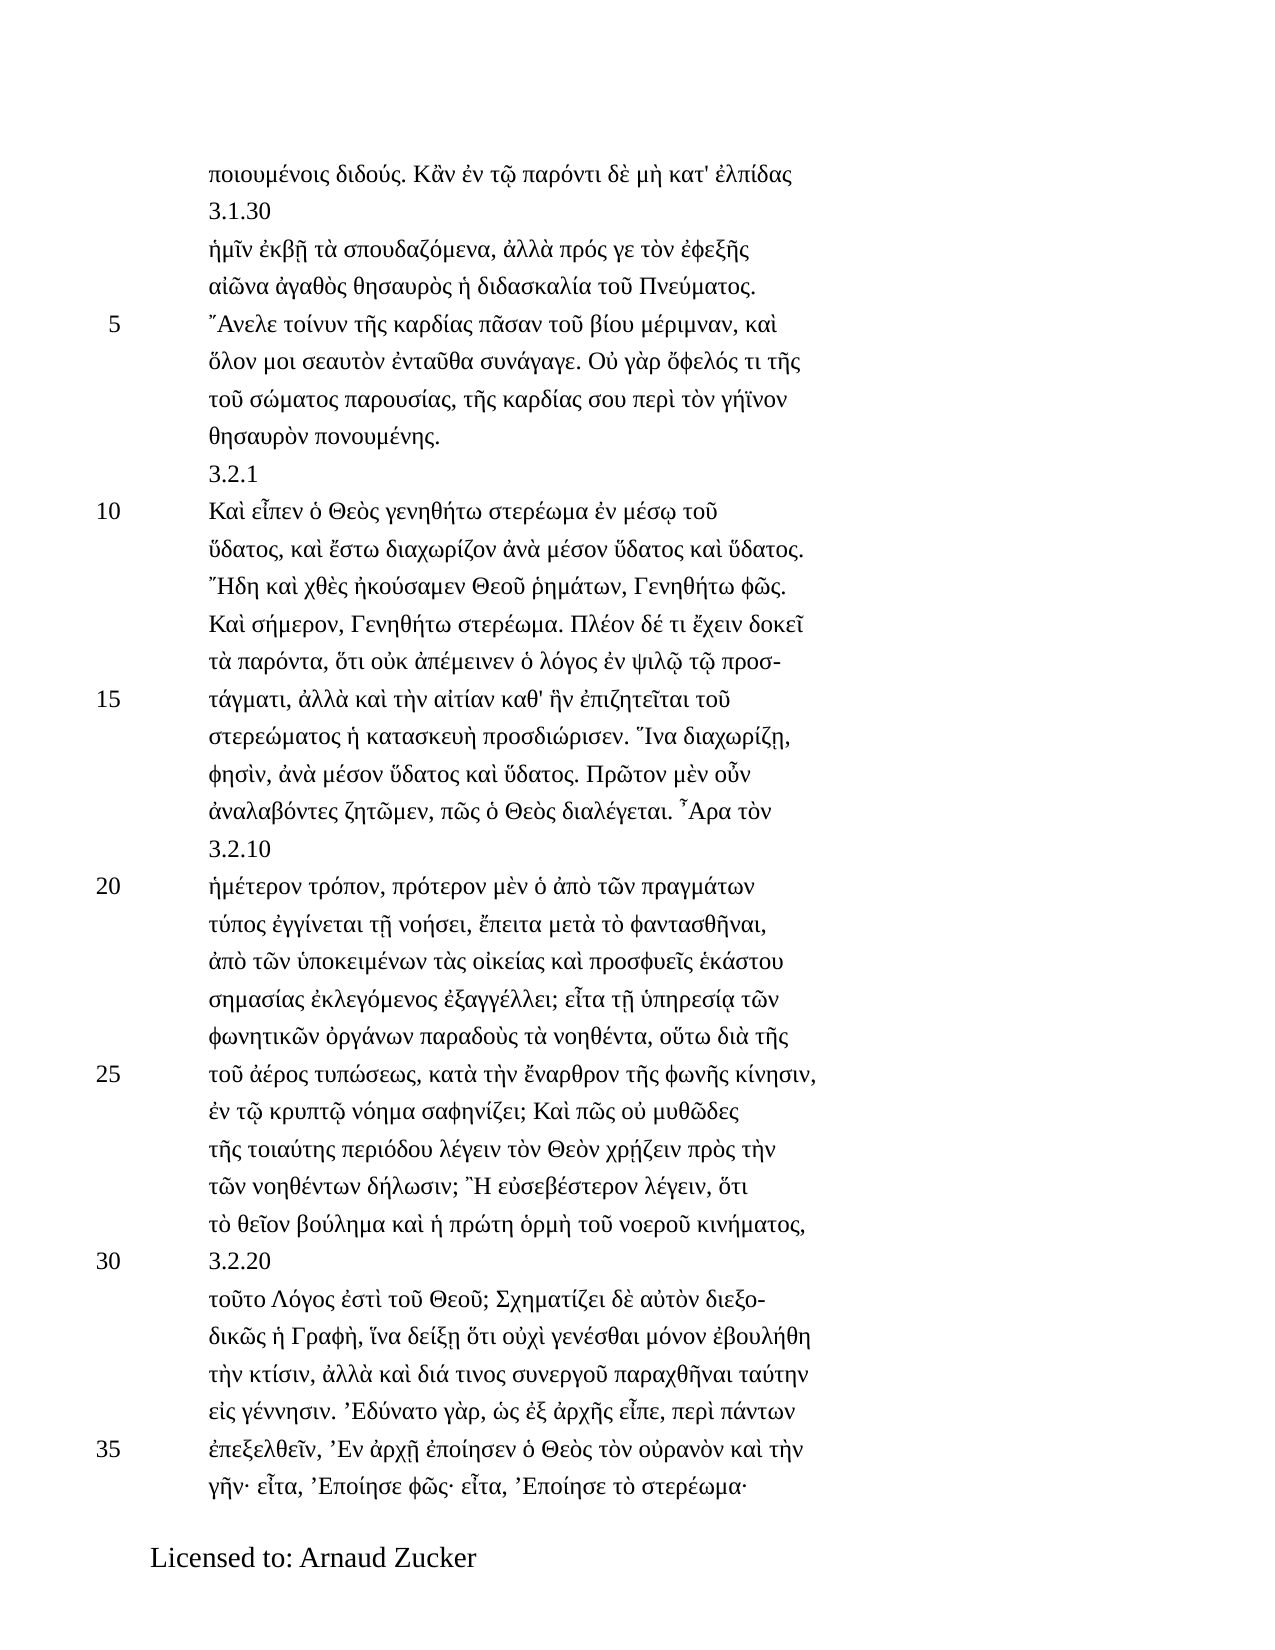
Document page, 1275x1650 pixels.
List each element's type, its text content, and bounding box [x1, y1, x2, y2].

text ἡμῖν ἐκβῇ τὰ σπουδαζόμενα, ἀλλὰ πρός γε τὸν ἐϕεξῆς αἰῶνα ἀγαθὸς θησαυρὸς ἡ διδασκαλία τοῦ Πνεύματος. ῎Ανελε τοίνυν τῆς καρδίας πᾶσαν τοῦ βίου μέριμναν, καὶ ὅλον μοι σεαυτὸν ἐνταῦθα συνάγαγε. Οὐ γὰρ ὄϕελός τι τῆς τοῦ σώματος παρουσίας, τῆς καρδίας σου περὶ τὸν γήϊνον θησαυρὸν πονουμένης. [202, 225, 1125, 450]
text τοῦτο Λόγος ἐστὶ τοῦ Θεοῦ; Σχηματίζει δὲ αὐτὸν διεξο- δικῶς ἡ Γραϕὴ, ἵνα δείξῃ ὅτι οὐχὶ γενέσθαι μόνον ἐβουλήθη τὴν κτίσιν, ἀλλὰ καὶ διά τινος συνεργοῦ παραχθῆναι ταύτην εἰς γέννησιν. ’Εδύνατο γὰρ, ὡς ἐξ ἀρχῆς εἶπε, περὶ πάντων ἐπεξελθεῖν, ’Εν ἀρχῇ ἐποίησεν ὁ Θεὸς τὸν οὐρανὸν καὶ τὴν γῆν· εἶτα, ’Εποίησε ϕῶς· εἶτα, ’Εποίησε τὸ στερέωμα· [202, 1275, 1125, 1500]
text 3.2.10 [202, 825, 1125, 862]
text Καὶ εἶπεν ὁ Θεὸς γενηθήτω στερέωμα ἐν μέσῳ τοῦ ὕδατος, καὶ ἔστω διαχωρίζον ἀνὰ μέσον ὕδατος καὶ ὕδατος. ῎Ηδη καὶ χθὲς ἠκούσαμεν Θεοῦ ῥημάτων, Γενηθήτω ϕῶς. Καὶ σήμερον, Γενηθήτω στερέωμα. Πλέον δέ τι ἔχειν δοκεῖ τὰ παρόντα, ὅτι οὐκ ἀπέμεινεν ὁ λόγος ἐν ψιλῷ τῷ προσ- τάγματι, ἀλλὰ καὶ τὴν αἰτίαν καθ' ἣν ἐπιζητεῖται τοῦ στερεώματος ἡ κατασκευὴ προσδιώρισεν. ῞Ινα διαχωρίζῃ, ϕησὶν, ἀνὰ μέσον ὕδατος καὶ ὕδατος. Πρῶτον μὲν οὖν ἀναλαβόντες ζητῶμεν, πῶς ὁ Θεὸς διαλέγεται. ῏Αρα τὸν [202, 487, 1125, 825]
text 3.1.30 [202, 187, 1125, 225]
text 3.2.1 [202, 450, 1125, 487]
text ποιουμένοις διδούς. Κἂν ἐν τῷ παρόντι δὲ μὴ κατ' ἐλπίδας [202, 150, 1125, 187]
text ἡμέτερον τρόπον, πρότερον μὲν ὁ ἀπὸ τῶν πραγμάτων τύπος ἐγγίνεται τῇ νοήσει, ἔπειτα μετὰ τὸ ϕαντασθῆναι, ἀπὸ τῶν ὑποκειμένων τὰς οἰκείας καὶ προσϕυεῖς ἑκάστου σημασίας ἐκλεγόμενος ἐξαγγέλλει; εἶτα τῇ ὑπηρεσίᾳ τῶν ϕωνητικῶν ὀργάνων παραδοὺς τὰ νοηθέντα, οὕτω διὰ τῆς τοῦ ἀέρος τυπώσεως, κατὰ τὴν ἔναρθρον τῆς ϕωνῆς κίνησιν, ἐν τῷ κρυπτῷ νόημα σαϕηνίζει; Καὶ πῶς οὐ μυθῶδες τῆς τοιαύτης περιόδου λέγειν τὸν Θεὸν χρῄζειν πρὸς τὴν τῶν νοηθέντων δήλωσιν; ῍Η εὐσεβέστερον λέγειν, ὅτι τὸ θεῖον βούλημα καὶ ἡ πρώτη ὁρμὴ τοῦ νοεροῦ κινήματος, [202, 862, 1125, 1237]
text 3.2.20 [202, 1237, 1125, 1275]
